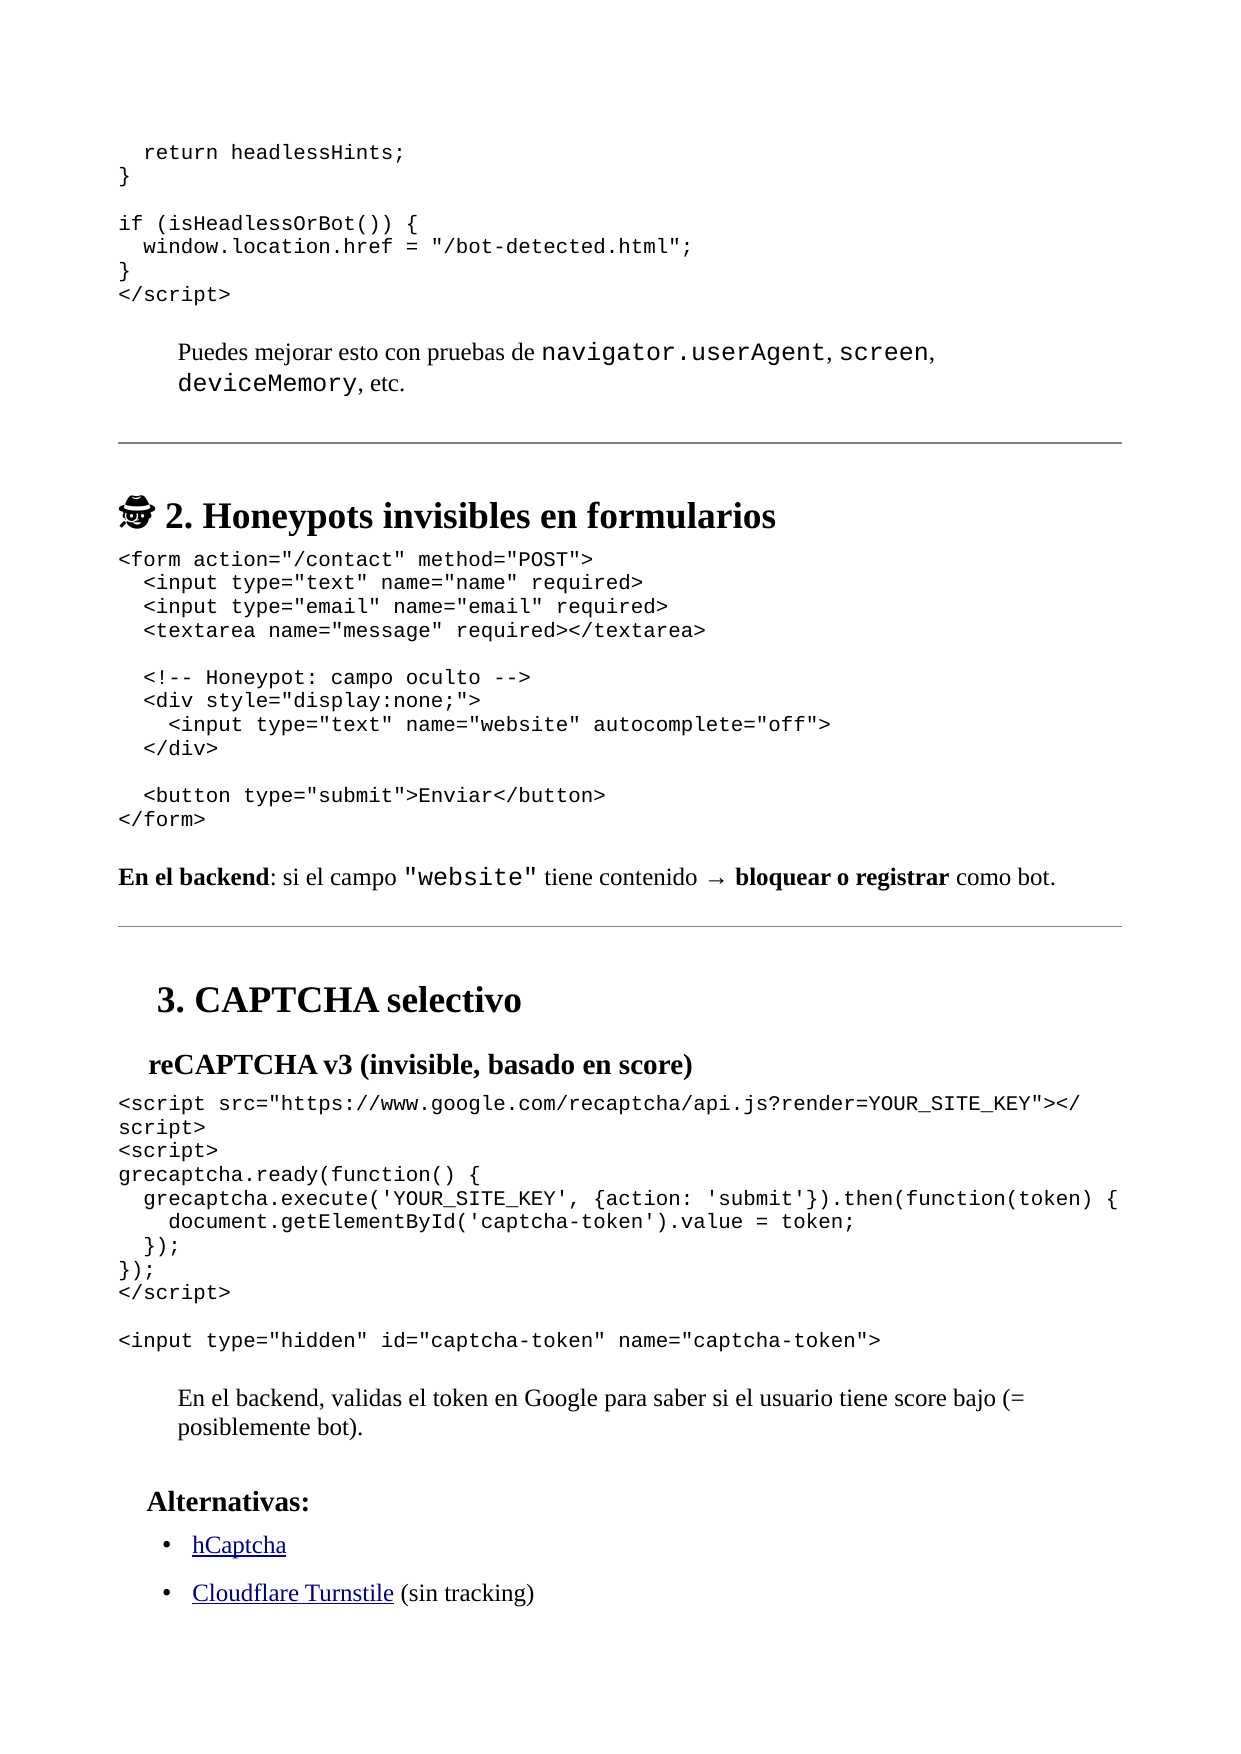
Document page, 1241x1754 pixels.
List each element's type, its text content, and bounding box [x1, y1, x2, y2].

text En el backend, validas el token en Google para saber si el usuario tiene score bajo (= posiblemente bot). [177, 1383, 1063, 1440]
text <script> [118, 1141, 1122, 1164]
text if (isHeadlessOrBot()) { [118, 213, 1122, 236]
text }); [118, 1259, 1122, 1282]
list Cloudflare Turnstile (sin tracking) [162, 1578, 1122, 1607]
text grecaptcha.execute('YOUR_SITE_KEY', {action: 'submit'}).then(function(token) { [118, 1188, 1122, 1211]
text <textarea name="message" required></textarea> [118, 619, 1122, 643]
text </div> [118, 738, 1122, 761]
text Puedes mejorar esto con pruebas de navigator.userAgent, screen, deviceMemory, etc. [177, 337, 1063, 398]
text } [118, 260, 1122, 284]
subtitle 🕵️ 2. Honeypots invisibles en formularios [118, 493, 1122, 536]
text En el backend: si el campo "website" tiene contenido → bloquear o registrar como bot. [118, 862, 1122, 893]
text <input type="email" name="email" required> [118, 596, 1122, 619]
text <div style="display:none;"> [118, 691, 1122, 714]
subtitle ✅ 3. CAPTCHA selectivo [118, 977, 1122, 1020]
text <input type="hidden" id="captcha-token" name="captcha-token"> [118, 1330, 1122, 1353]
text window.location.href = "/bot-detected.html"; [118, 236, 1122, 260]
subtitle 🔹 reCAPTCHA v3 (invisible, basado en score) [118, 1047, 1122, 1081]
text <script src="https://www.google.com/recaptcha/api.js?render=YOUR_SITE_KEY"></script> [118, 1093, 1122, 1141]
text } [118, 165, 1122, 189]
text <input type="text" name="website" autocomplete="off"> [118, 714, 1122, 738]
text <button type="submit">Enviar</button> [118, 785, 1122, 809]
text return headlessHints; [118, 142, 1122, 165]
text </script> [118, 1282, 1122, 1306]
subtitle 🔹 Alternativas: [118, 1484, 1122, 1518]
text </form> [118, 809, 1122, 832]
text <form action="/contact" method="POST"> [118, 549, 1122, 572]
text <input type="text" name="name" required> [118, 572, 1122, 596]
text document.getElementById('captcha-token').value = token; [118, 1211, 1122, 1235]
text }); [118, 1235, 1122, 1259]
text grecaptcha.ready(function() { [118, 1164, 1122, 1188]
text <!-- Honeypot: campo oculto --> [118, 667, 1122, 691]
list hCaptcha [162, 1530, 1122, 1559]
text </script> [118, 284, 1122, 307]
